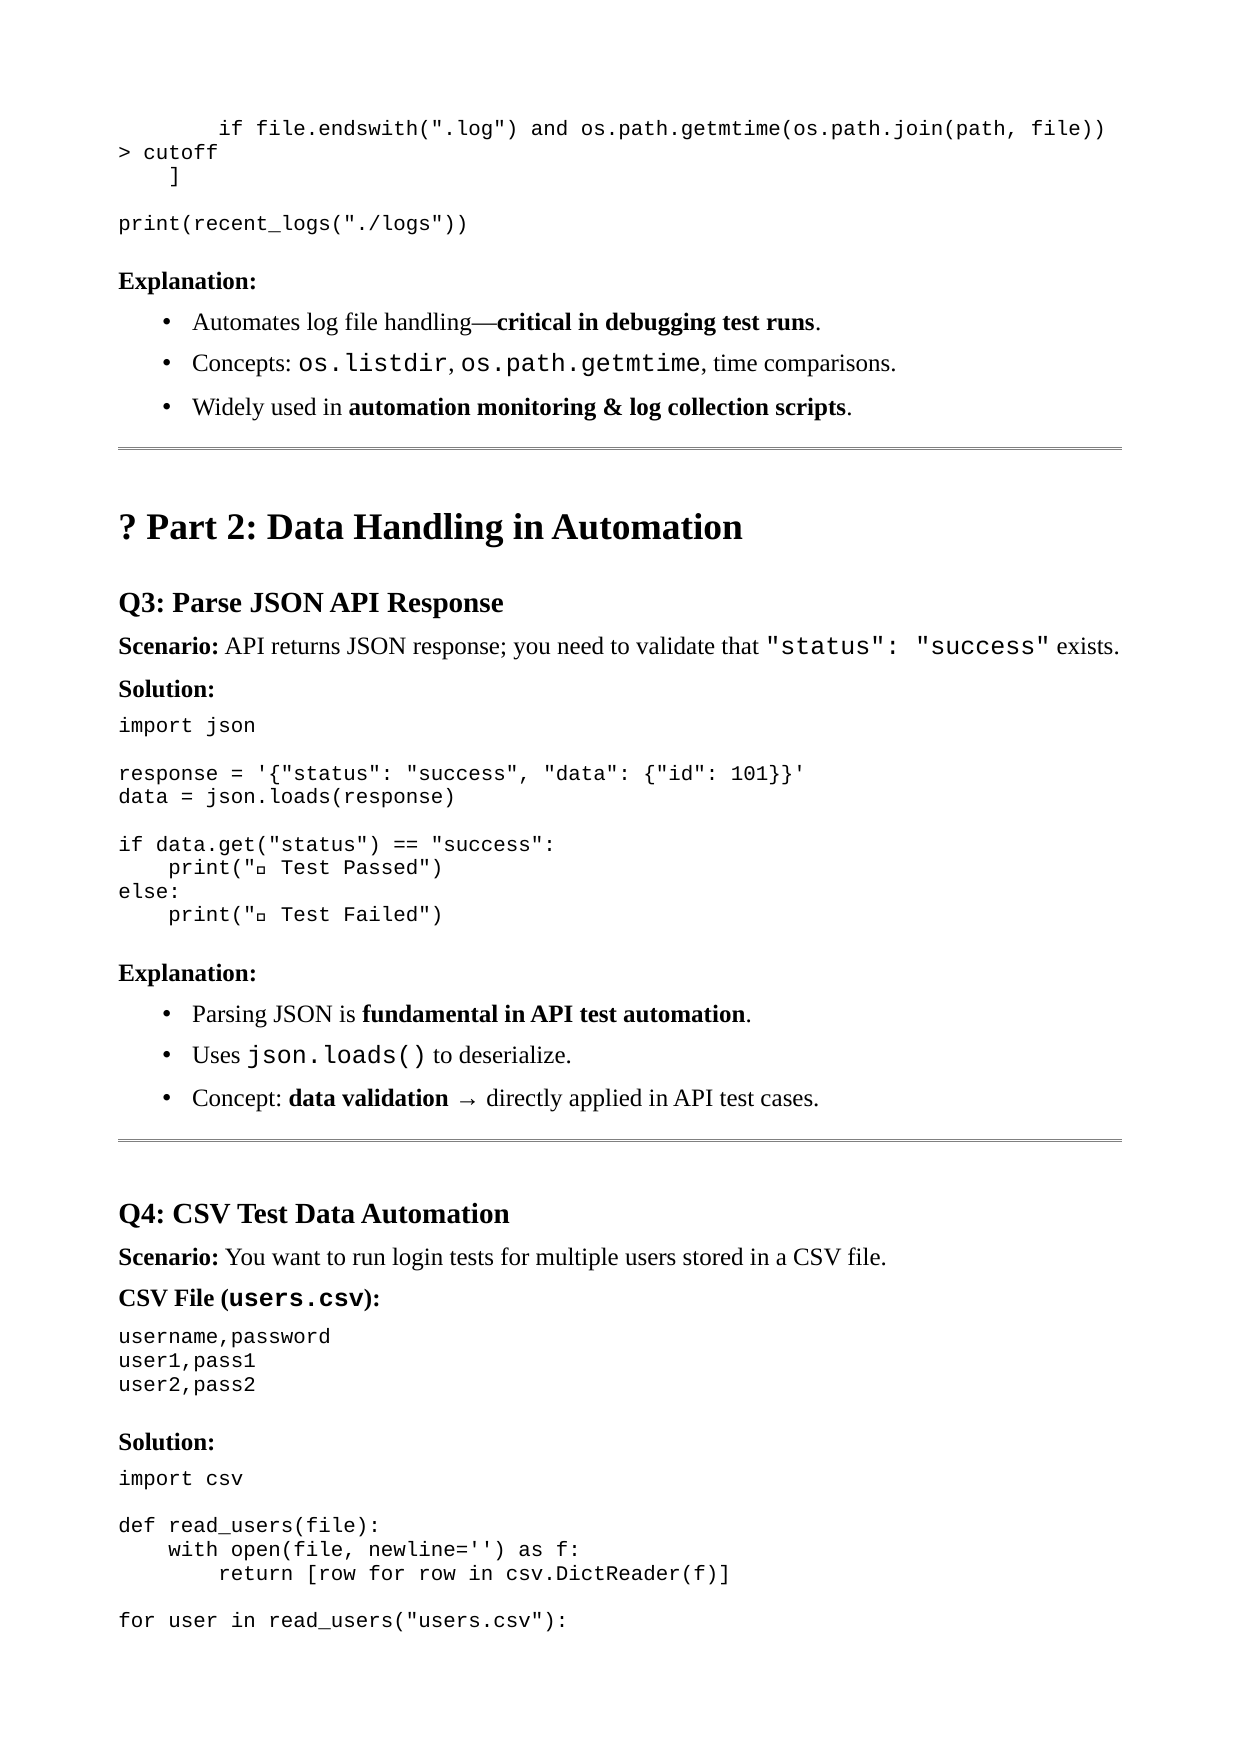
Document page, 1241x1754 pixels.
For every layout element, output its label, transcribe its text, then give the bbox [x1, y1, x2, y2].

text data = json.loads(response) [118, 786, 1122, 810]
text ] [118, 165, 1122, 189]
text return [row for row in csv.DictReader(f)] [118, 1563, 1122, 1586]
text Solution: [118, 674, 1122, 703]
text print(recent_logs("./logs")) [118, 213, 1122, 236]
list Uses json.loads() to deserialize. [162, 1040, 1122, 1071]
text Explanation: [118, 958, 1122, 986]
text if file.endswith(".log") and os.path.getmtime(os.path.join(path, file)) > cutoff [118, 118, 1122, 165]
list Concept: data validation → directly applied in API test cases. [162, 1083, 1122, 1112]
text print("✅ Test Passed") [118, 857, 1122, 881]
subtitle Q4: CSV Test Data Automation [118, 1196, 1122, 1229]
text Explanation: [118, 266, 1122, 294]
text username,password [118, 1326, 1122, 1350]
subtitle ? Part 2: Data Handling in Automation [118, 504, 1122, 547]
text Scenario: You want to run login tests for multiple users stored in a CSV file. [118, 1242, 1122, 1271]
text for user in read_users("users.csv"): [118, 1610, 1122, 1634]
list Automates log file handling—critical in debugging test runs. [162, 307, 1122, 336]
text response = '{"status": "success", "data": {"id": 101}}' [118, 763, 1122, 786]
list Parsing JSON is fundamental in API test automation. [162, 999, 1122, 1028]
text user2,pass2 [118, 1374, 1122, 1397]
text with open(file, newline='') as f: [118, 1539, 1122, 1563]
text def read_users(file): [118, 1515, 1122, 1539]
text user1,pass1 [118, 1350, 1122, 1374]
text import json [118, 715, 1122, 739]
text else: [118, 881, 1122, 904]
list Concepts: os.listdir, os.path.getmtime, time comparisons. [162, 348, 1122, 379]
text Solution: [118, 1427, 1122, 1456]
text if data.get("status") == "success": [118, 833, 1122, 857]
subtitle Q3: Parse JSON API Response [118, 585, 1122, 618]
text Scenario: API returns JSON response; you need to validate that "status": "success" exists. [118, 631, 1122, 662]
text print("❌ Test Failed") [118, 904, 1122, 928]
text import csv [118, 1468, 1122, 1492]
text CSV File (users.csv): [118, 1283, 1122, 1314]
list Widely used in automation monitoring & log collection scripts. [162, 392, 1122, 420]
